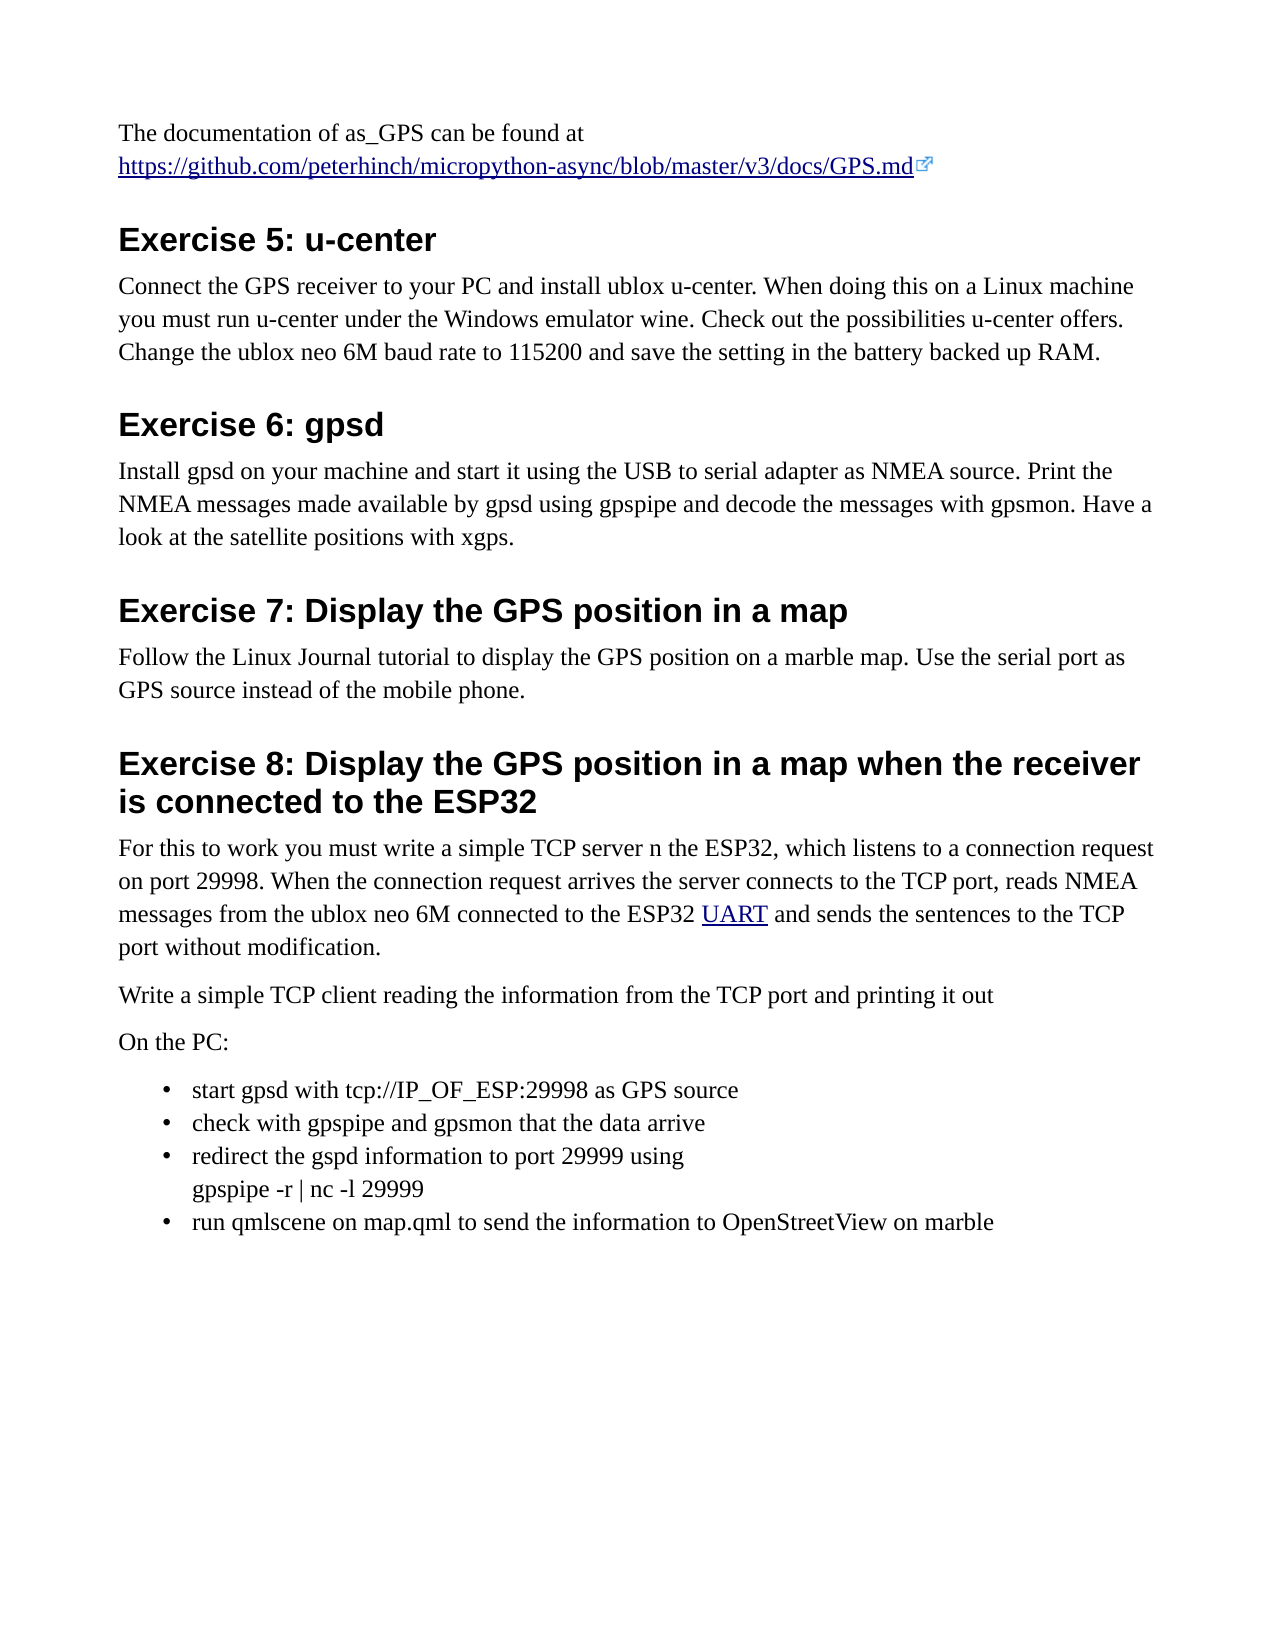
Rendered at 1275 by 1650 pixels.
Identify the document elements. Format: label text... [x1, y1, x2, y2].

text Write a simple TCP client reading the information from the TCP port and printing it out [118, 980, 1157, 1009]
subtitle Exercise 7: Display the GPS position in a map [118, 591, 1157, 629]
subtitle Exercise 8: Display the GPS position in a map when the receiver is connected to the ESP32 [118, 743, 1157, 821]
list start gpsd with tcp://IP_OF_ESP:29998 as GPS source [162, 1075, 1157, 1104]
text Follow the Linux Journal tutorial to display the GPS position on a marble map. Use the serial port as GPS source instead of the mobile phone. [118, 642, 1157, 704]
text For this to work you must write a simple TCP server n the ESP32, which listens to a connection request on port 29998. When the connection request arrives the server connects to the TCP port, reads NMEA messages from the ublox neo 6M connected to the ESP32 UART and sends the sentences to the TCP port without modification. [118, 833, 1157, 961]
text Install gpsd on your machine and start it using the USB to serial adapter as NMEA source. Print the NMEA messages made available by gpsd using gpspipe and decode the messages with gpsmon. Have a look at the satellite positions with xgps. [118, 456, 1157, 551]
subtitle Exercise 6: gpsd [118, 405, 1157, 444]
subtitle Exercise 5: u-center [118, 219, 1157, 258]
text The documentation of as_GPS can be found at https://github.com/peterhinch/micropython-async/blob/master/v3/docs/GPS.md [118, 118, 1157, 180]
picture [913, 155, 935, 175]
list run qmlscene on map.qml to send the information to OpenStreetView on marble [162, 1207, 1157, 1236]
text On the PC: [118, 1027, 1157, 1056]
list redirect the gspd information to port 29999 using gpspipe -r | nc -l 29999 [162, 1141, 1157, 1203]
list check with gpspipe and gpsmon that the data arrive [162, 1108, 1157, 1137]
text Connect the GPS receiver to your PC and install ublox u-center. When doing this on a Linux machine you must run u-center under the Windows emulator wine. Check out the possibilities u-center offers. Change the ublox neo 6M baud rate to 115200 and save the setting in the battery backed up RAM. [118, 271, 1157, 366]
